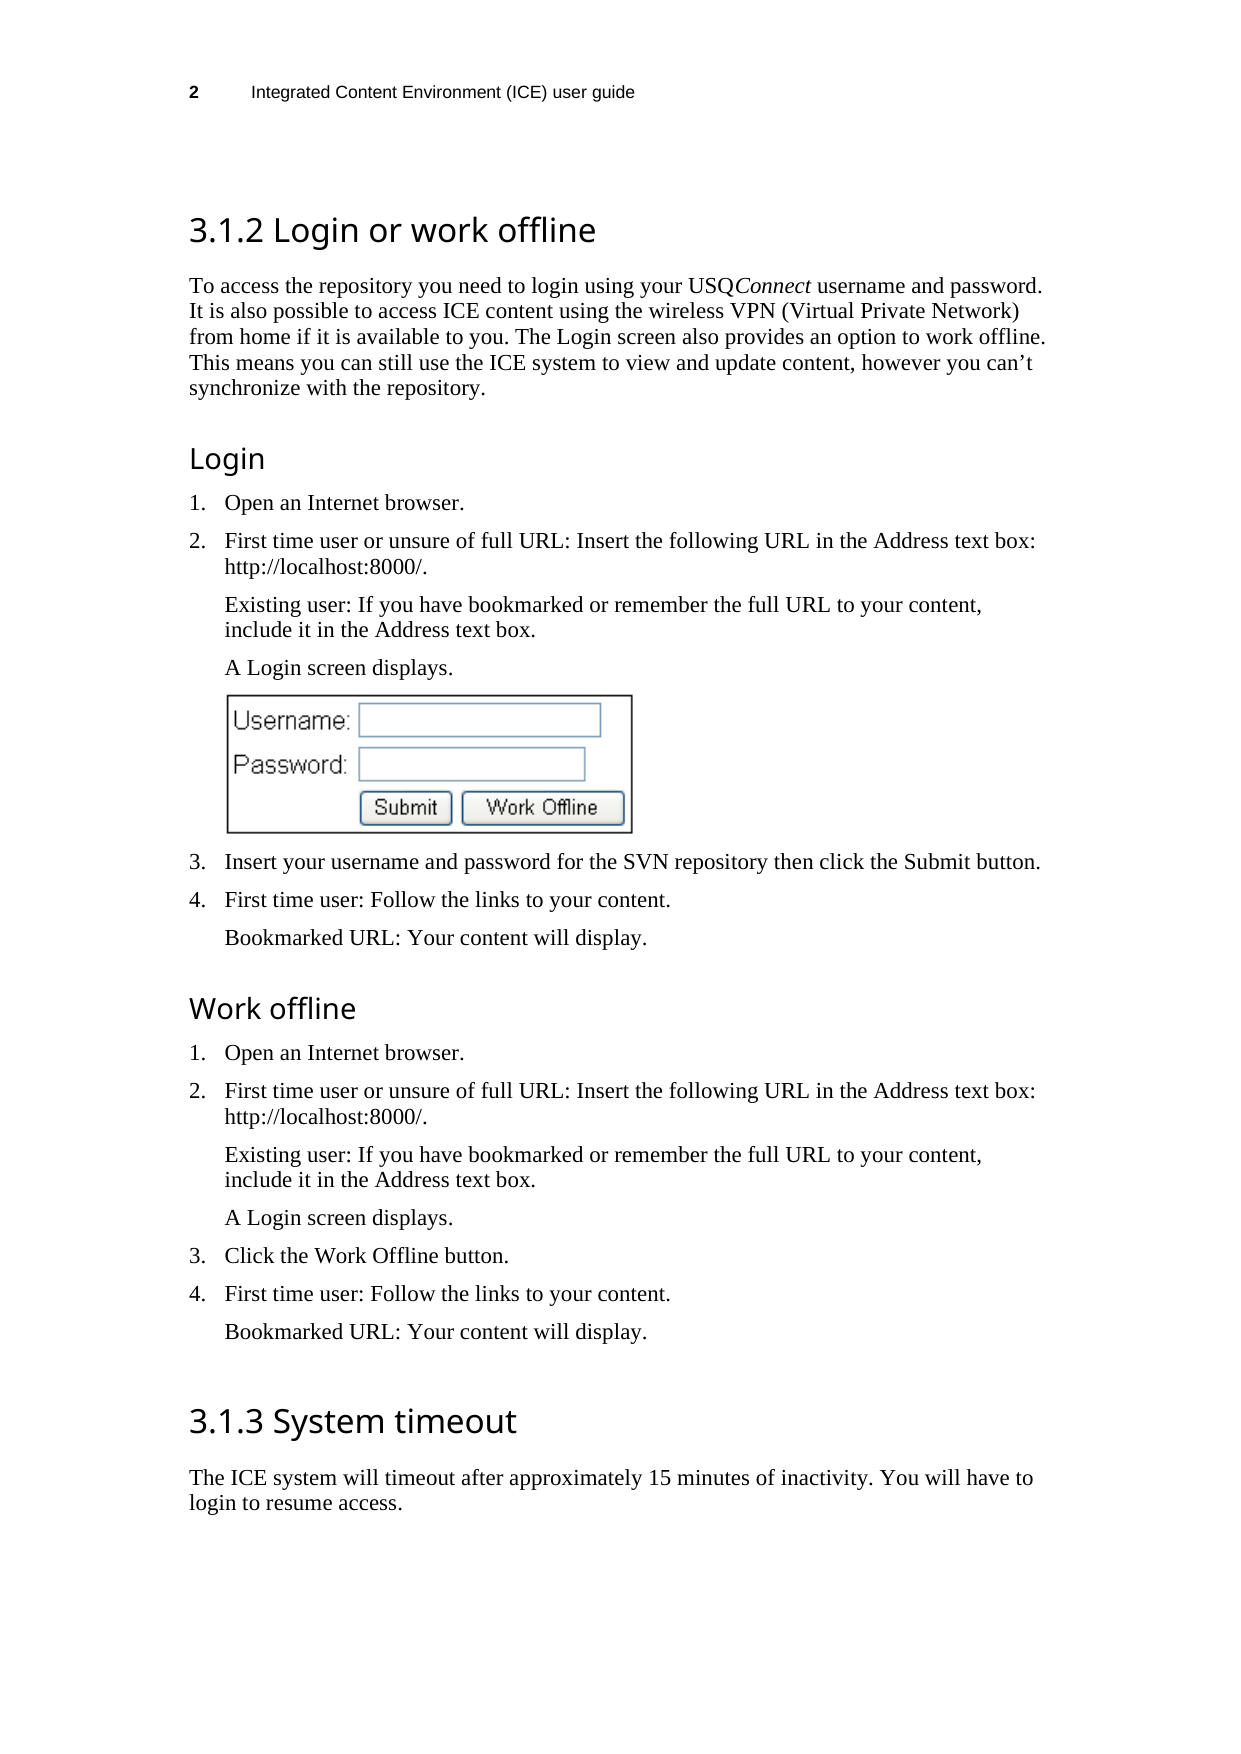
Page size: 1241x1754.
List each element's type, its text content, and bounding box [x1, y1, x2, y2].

text The ICE system will timeout after approximately 15 minutes of inactivity. You will have to login to resume access. [189, 1464, 1051, 1516]
list Insert your username and password for the SVN repository then click the Submit button. [189, 849, 1051, 874]
text Bookmarked URL: Your content will display. [224, 925, 1051, 950]
list Click the Work Offline button. [189, 1243, 1051, 1268]
text To access the repository you need to login using your USQConnect username and password. It is also possible to access ICE content using the wireless VPN (Virtual Private Network) from home if it is available to you. The Login screen also provides an option to work offline. This means you can still use the ICE system to view and update content, however you can’t synchronize with the repository. [189, 273, 1051, 400]
text 3.1.3 System timeout [189, 1398, 1051, 1444]
list First time user: Follow the links to your content. [189, 1281, 1051, 1306]
text Work offline [189, 988, 1051, 1028]
list First time user or unsure of full URL: Insert the following URL in the Address text box: http://localhost:8000/. [189, 528, 1051, 579]
list Open an Internet browser. [189, 1040, 1051, 1066]
list First time user: Follow the links to your content. [189, 887, 1051, 912]
list First time user or unsure of full URL: Insert the following URL in the Address text box: http://localhost:8000/. [189, 1078, 1051, 1129]
text A Login screen displays. [224, 655, 1051, 681]
list Open an Internet browser. [189, 490, 1051, 516]
text 3.1.2 Login or work offline [189, 207, 1051, 252]
text Bookmarked URL: Your content will display. [224, 1319, 1051, 1344]
text Existing user: If you have bookmarked or remember the full URL to your content, include it in the Address text box. [224, 1142, 1051, 1193]
text Existing user: If you have bookmarked or remember the full URL to your content, include it in the Address text box. [224, 592, 1051, 643]
text A Login screen displays. [224, 1205, 1051, 1231]
picture [224, 692, 636, 837]
text Login [189, 438, 1051, 478]
